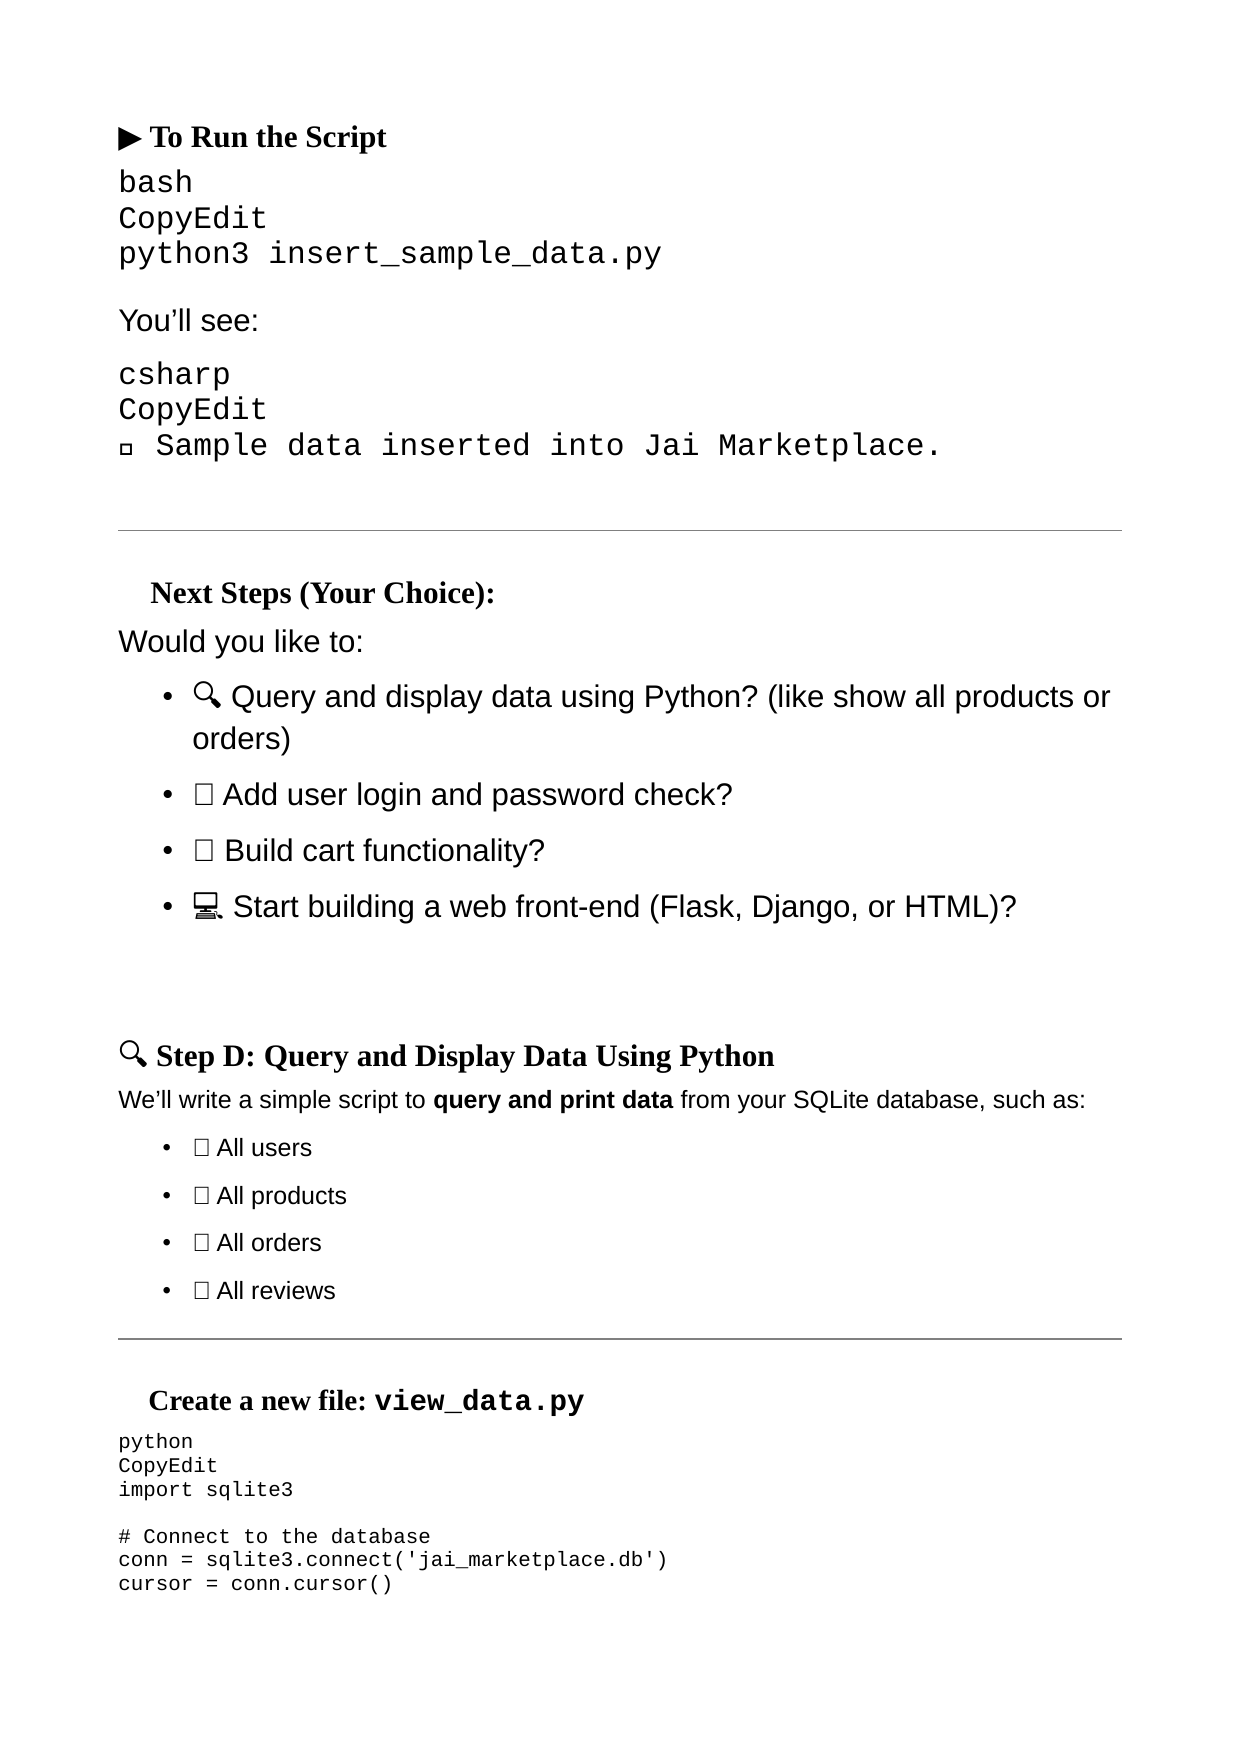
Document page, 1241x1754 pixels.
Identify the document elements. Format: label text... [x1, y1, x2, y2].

text ✅ Sample data inserted into Jai Marketplace. [118, 429, 1122, 464]
text import sqlite3 [118, 1478, 1122, 1502]
text bash [118, 167, 1122, 202]
list 🔐 Add user login and password check? [162, 776, 1122, 812]
list ✅ All users [162, 1133, 1122, 1162]
text cursor = conn.cursor() [118, 1573, 1122, 1597]
text python3 insert_sample_data.py [118, 237, 1122, 273]
list 🛒 Build cart functionality? [162, 832, 1122, 868]
text # Connect to the database [118, 1526, 1122, 1549]
list ✅ All products [162, 1181, 1122, 1209]
text python [118, 1431, 1122, 1455]
list 💻 Start building a web front-end (Flask, Django, or HTML)? [162, 888, 1122, 924]
text CopyEdit [118, 393, 1122, 429]
subtitle ▶️ To Run the Script [118, 118, 1122, 154]
text You’ll see: [118, 302, 1122, 338]
list ✅ All reviews [162, 1276, 1122, 1305]
text conn = sqlite3.connect('jai_marketplace.db') [118, 1549, 1122, 1573]
text We’ll write a simple script to query and print data from your SQLite database, such as: [118, 1085, 1122, 1114]
list 🔍 Query and display data using Python? (like show all products or orders) [162, 678, 1122, 756]
text csharp [118, 358, 1122, 393]
subtitle 🔍 Step D: Query and Display Data Using Python [118, 1037, 1122, 1073]
text Would you like to: [118, 623, 1122, 659]
list ✅ All orders [162, 1228, 1122, 1257]
subtitle 📄 Create a new file: view_data.py [118, 1383, 1122, 1419]
text CopyEdit [118, 202, 1122, 237]
text CopyEdit [118, 1455, 1122, 1478]
subtitle ✅ Next Steps (Your Choice): [118, 574, 1122, 610]
